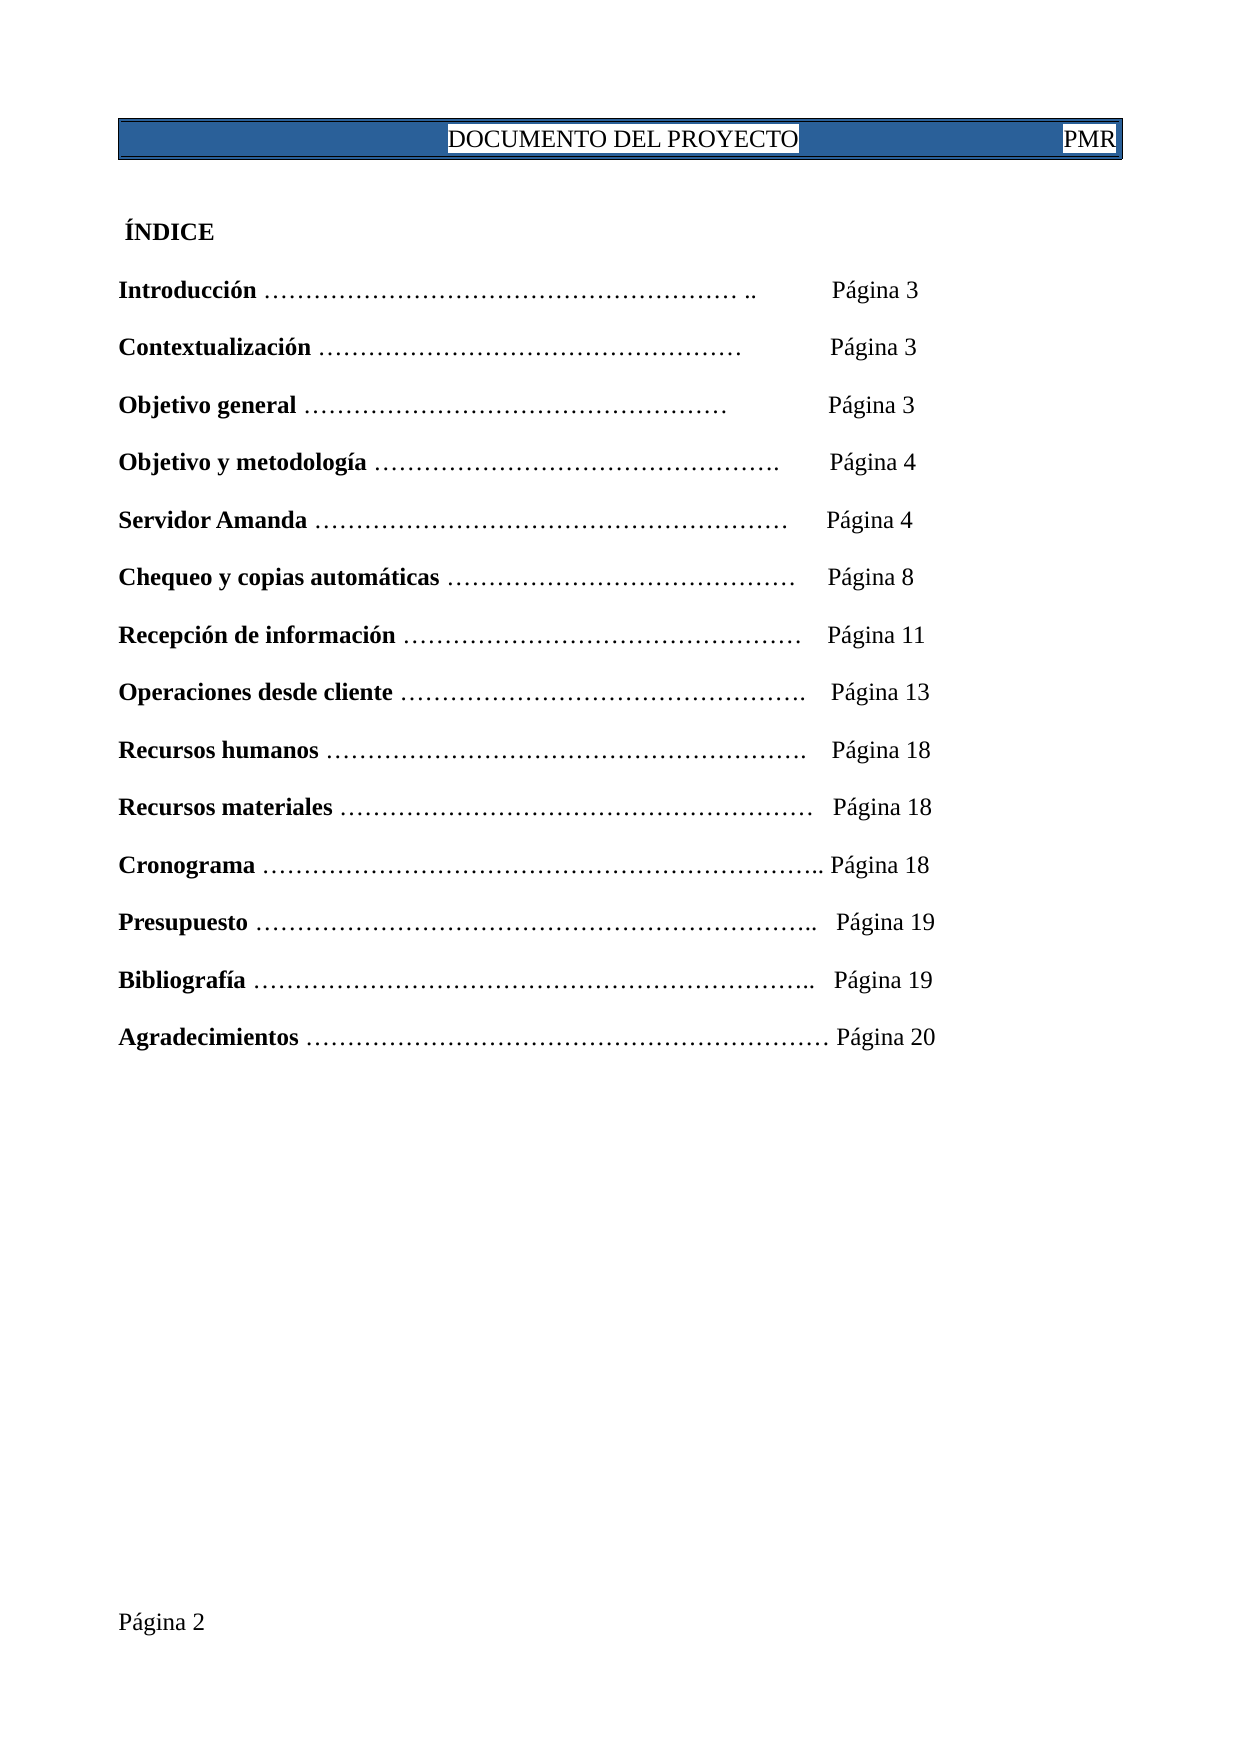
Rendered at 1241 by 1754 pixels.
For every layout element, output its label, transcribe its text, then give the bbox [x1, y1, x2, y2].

text Chequeo y copias automáticas …………………………………… Página 8 [118, 562, 1122, 591]
text Recursos humanos …………………………………………………. Página 18 [118, 735, 1122, 763]
text Introducción ………………………………………………… .. Página 3 [118, 275, 1122, 303]
text Cronograma ………………………………………………………….. Página 18 [118, 850, 1122, 878]
text Objetivo general …………………………………………… Página 3 [118, 390, 1122, 418]
text Bibliografía ………………………………………………………….. Página 19 [118, 965, 1122, 993]
text Recepción de información ………………………………………… Página 11 [118, 620, 1122, 648]
text Servidor Amanda ………………………………………………… Página 4 [118, 505, 1122, 533]
text Operaciones desde cliente …………………………………………. Página 13 [118, 677, 1122, 706]
text Presupuesto ………………………………………………………….. Página 19 [118, 907, 1122, 936]
text ÍNDICE [118, 217, 1122, 246]
text Agradecimientos ……………………………………………………… Página 20 [118, 1022, 1122, 1051]
text Recursos materiales ………………………………………………… Página 18 [118, 792, 1122, 821]
text Contextualización …………………………………………… Página 3 [118, 332, 1122, 361]
text Objetivo y metodología …………………………………………. Página 4 [118, 447, 1122, 476]
